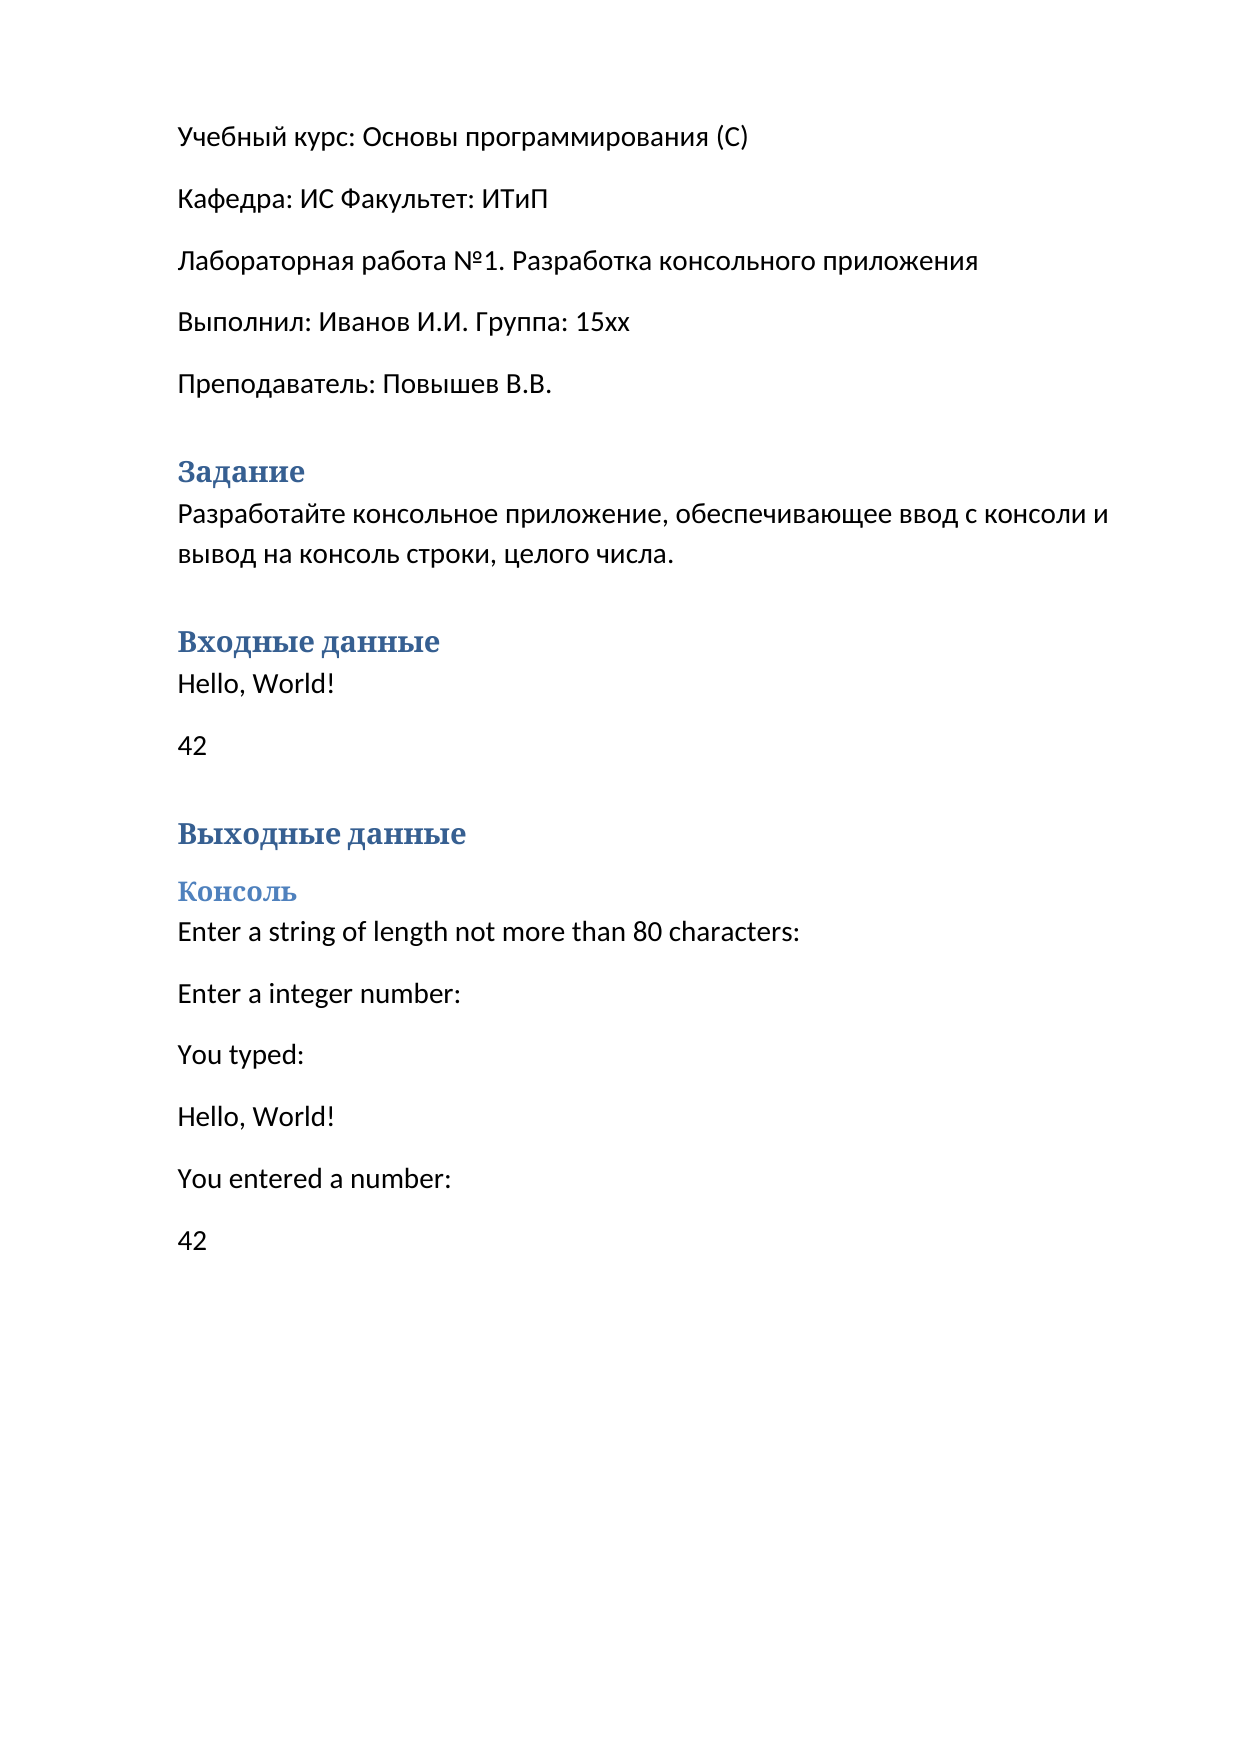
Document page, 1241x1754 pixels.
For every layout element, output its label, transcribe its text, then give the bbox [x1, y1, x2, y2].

subtitle Выходные данные [177, 818, 1152, 851]
text Учебный курс: Основы программирования (C) [177, 118, 1152, 154]
text You typed: [177, 1036, 1152, 1072]
text Enter a string of length not more than 80 characters: [177, 913, 1152, 948]
text 42 [177, 1222, 1152, 1257]
subtitle Входные данные [177, 627, 1152, 660]
text You entered a number: [177, 1160, 1152, 1196]
text Enter a integer number: [177, 975, 1152, 1010]
text Преподаватель: Повышев В.В. [177, 365, 1152, 401]
text Выполнил: Иванов И.И. Группа: 15хх [177, 303, 1152, 339]
text Hello, World! [177, 665, 1152, 701]
subtitle Задание [177, 456, 1152, 490]
text Hello, World! [177, 1098, 1152, 1134]
text Разработайте консольное приложение, обеспечивающее ввод с консоли и вывод на консоль строки, целого числа. [177, 495, 1152, 571]
text Лабораторная работа №1. Разработка консольного приложения [177, 242, 1152, 277]
text Кафедра: ИС Факультет: ИТиП [177, 180, 1152, 216]
text 42 [177, 727, 1152, 762]
subtitle Консоль [177, 877, 1152, 908]
